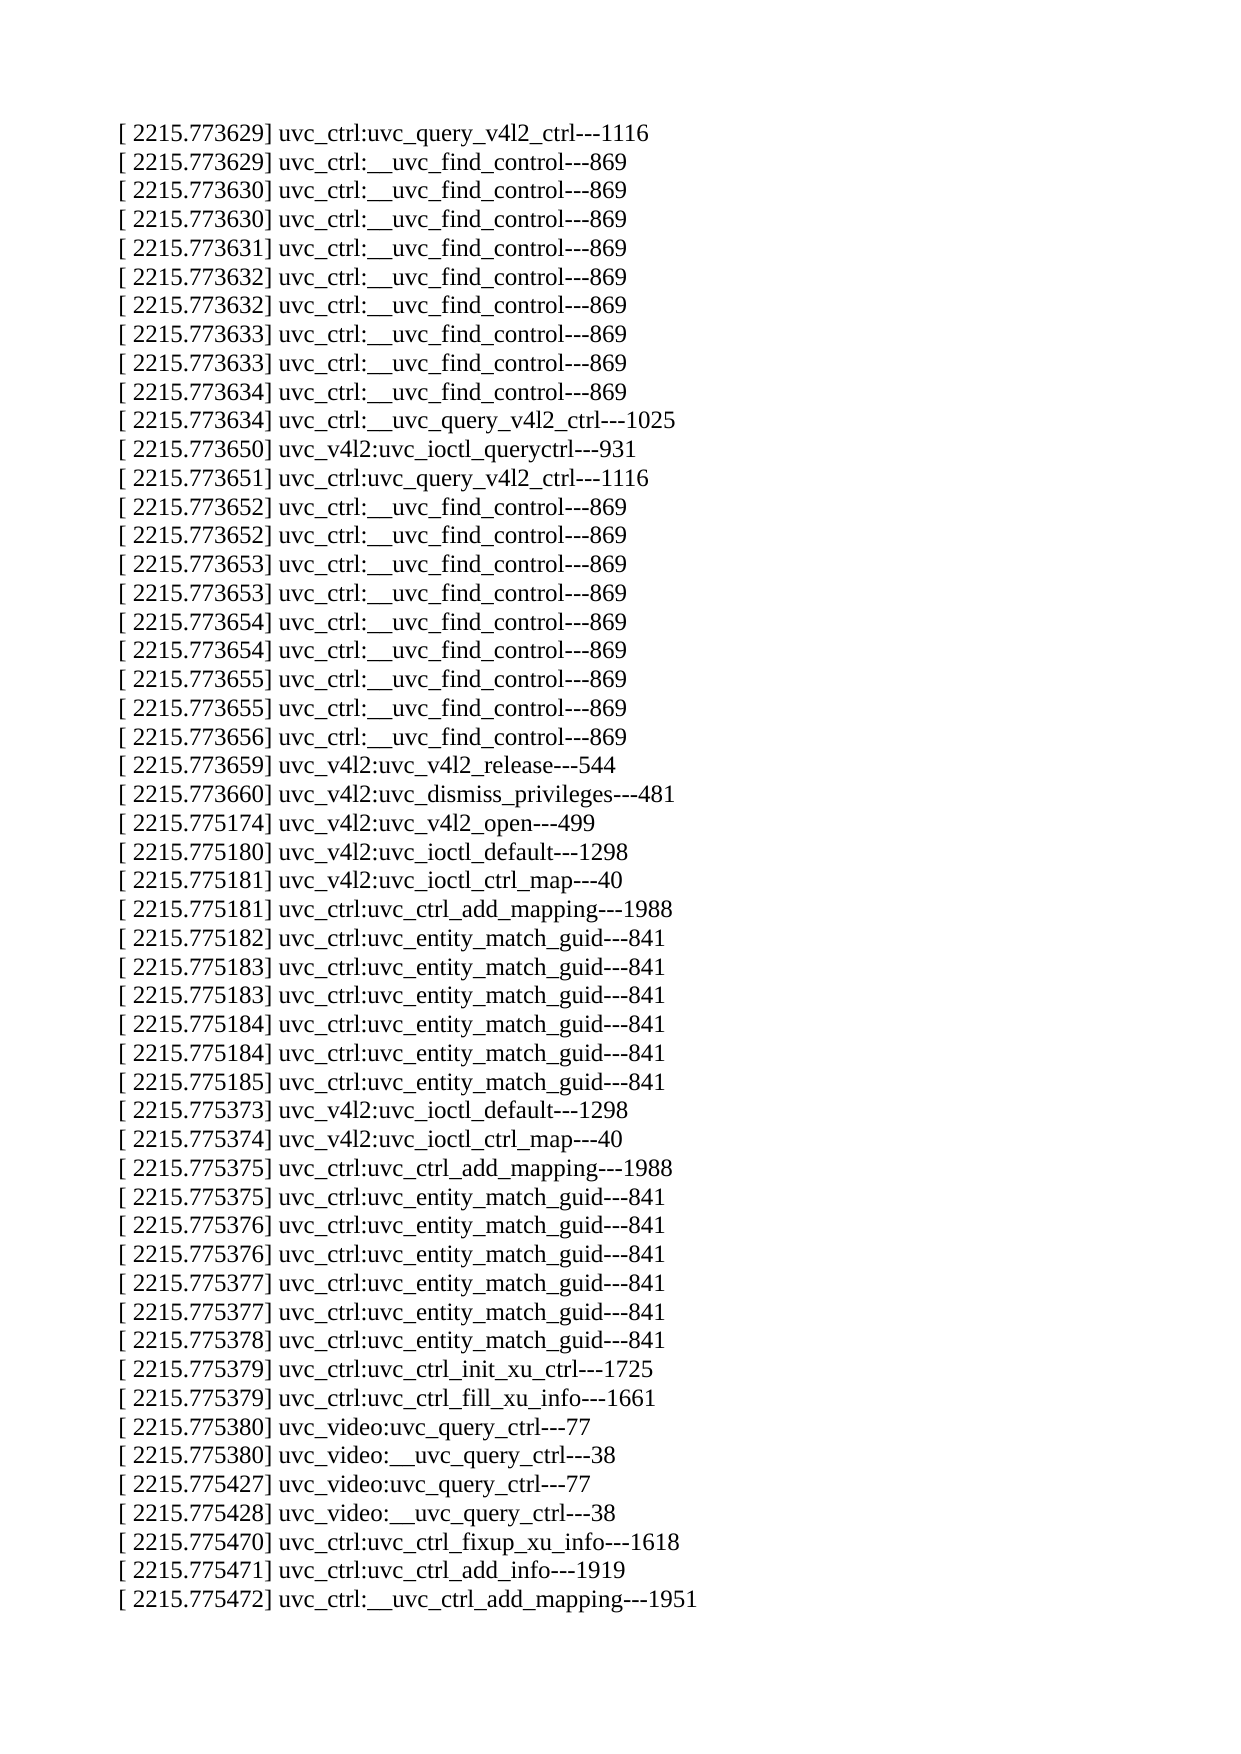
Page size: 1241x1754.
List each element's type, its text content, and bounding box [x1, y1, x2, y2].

text [ 2215.775375] uvc_ctrl:uvc_ctrl_add_mapping---1988 [118, 1153, 1122, 1182]
text [ 2215.773630] uvc_ctrl:__uvc_find_control---869 [118, 204, 1122, 233]
text [ 2215.773654] uvc_ctrl:__uvc_find_control---869 [118, 636, 1122, 664]
text [ 2215.775373] uvc_v4l2:uvc_ioctl_default---1298 [118, 1096, 1122, 1124]
text [ 2215.773654] uvc_ctrl:__uvc_find_control---869 [118, 607, 1122, 636]
text [ 2215.773655] uvc_ctrl:__uvc_find_control---869 [118, 693, 1122, 722]
text [ 2215.775183] uvc_ctrl:uvc_entity_match_guid---841 [118, 952, 1122, 981]
text [ 2215.773629] uvc_ctrl:__uvc_find_control---869 [118, 147, 1122, 176]
text [ 2215.775374] uvc_v4l2:uvc_ioctl_ctrl_map---40 [118, 1124, 1122, 1153]
text [ 2215.773653] uvc_ctrl:__uvc_find_control---869 [118, 549, 1122, 578]
text [ 2215.773630] uvc_ctrl:__uvc_find_control---869 [118, 176, 1122, 204]
text [ 2215.773655] uvc_ctrl:__uvc_find_control---869 [118, 664, 1122, 693]
text [ 2215.775378] uvc_ctrl:uvc_entity_match_guid---841 [118, 1326, 1122, 1354]
text [ 2215.775428] uvc_video:__uvc_query_ctrl---38 [118, 1498, 1122, 1527]
text [ 2215.773653] uvc_ctrl:__uvc_find_control---869 [118, 578, 1122, 607]
text [ 2215.775472] uvc_ctrl:__uvc_ctrl_add_mapping---1951 [118, 1584, 1122, 1613]
text [ 2215.773629] uvc_ctrl:uvc_query_v4l2_ctrl---1116 [118, 118, 1122, 147]
text [ 2215.773652] uvc_ctrl:__uvc_find_control---869 [118, 492, 1122, 521]
text [ 2215.773656] uvc_ctrl:__uvc_find_control---869 [118, 722, 1122, 751]
text [ 2215.773650] uvc_v4l2:uvc_ioctl_queryctrl---931 [118, 434, 1122, 463]
text [ 2215.775174] uvc_v4l2:uvc_v4l2_open---499 [118, 808, 1122, 837]
text [ 2215.773633] uvc_ctrl:__uvc_find_control---869 [118, 348, 1122, 377]
text [ 2215.775427] uvc_video:uvc_query_ctrl---77 [118, 1469, 1122, 1498]
text [ 2215.773652] uvc_ctrl:__uvc_find_control---869 [118, 521, 1122, 549]
text [ 2215.773634] uvc_ctrl:__uvc_find_control---869 [118, 377, 1122, 406]
text [ 2215.775181] uvc_ctrl:uvc_ctrl_add_mapping---1988 [118, 894, 1122, 923]
text [ 2215.775377] uvc_ctrl:uvc_entity_match_guid---841 [118, 1297, 1122, 1326]
text [ 2215.775180] uvc_v4l2:uvc_ioctl_default---1298 [118, 837, 1122, 866]
text [ 2215.775181] uvc_v4l2:uvc_ioctl_ctrl_map---40 [118, 866, 1122, 894]
text [ 2215.775380] uvc_video:uvc_query_ctrl---77 [118, 1412, 1122, 1441]
text [ 2215.775379] uvc_ctrl:uvc_ctrl_fill_xu_info---1661 [118, 1383, 1122, 1412]
text [ 2215.775184] uvc_ctrl:uvc_entity_match_guid---841 [118, 1038, 1122, 1067]
text [ 2215.775376] uvc_ctrl:uvc_entity_match_guid---841 [118, 1239, 1122, 1268]
text [ 2215.775184] uvc_ctrl:uvc_entity_match_guid---841 [118, 1009, 1122, 1038]
text [ 2215.775375] uvc_ctrl:uvc_entity_match_guid---841 [118, 1182, 1122, 1211]
text [ 2215.773651] uvc_ctrl:uvc_query_v4l2_ctrl---1116 [118, 463, 1122, 492]
text [ 2215.775380] uvc_video:__uvc_query_ctrl---38 [118, 1441, 1122, 1469]
text [ 2215.775379] uvc_ctrl:uvc_ctrl_init_xu_ctrl---1725 [118, 1354, 1122, 1383]
text [ 2215.773633] uvc_ctrl:__uvc_find_control---869 [118, 319, 1122, 348]
text [ 2215.773659] uvc_v4l2:uvc_v4l2_release---544 [118, 751, 1122, 779]
text [ 2215.773634] uvc_ctrl:__uvc_query_v4l2_ctrl---1025 [118, 406, 1122, 434]
text [ 2215.775185] uvc_ctrl:uvc_entity_match_guid---841 [118, 1067, 1122, 1096]
text [ 2215.775377] uvc_ctrl:uvc_entity_match_guid---841 [118, 1268, 1122, 1297]
text [ 2215.775376] uvc_ctrl:uvc_entity_match_guid---841 [118, 1211, 1122, 1239]
text [ 2215.773631] uvc_ctrl:__uvc_find_control---869 [118, 233, 1122, 262]
text [ 2215.775470] uvc_ctrl:uvc_ctrl_fixup_xu_info---1618 [118, 1527, 1122, 1556]
text [ 2215.773632] uvc_ctrl:__uvc_find_control---869 [118, 262, 1122, 291]
text [ 2215.775182] uvc_ctrl:uvc_entity_match_guid---841 [118, 923, 1122, 952]
text [ 2215.775471] uvc_ctrl:uvc_ctrl_add_info---1919 [118, 1556, 1122, 1584]
text [ 2215.773632] uvc_ctrl:__uvc_find_control---869 [118, 291, 1122, 319]
text [ 2215.773660] uvc_v4l2:uvc_dismiss_privileges---481 [118, 779, 1122, 808]
text [ 2215.775183] uvc_ctrl:uvc_entity_match_guid---841 [118, 981, 1122, 1009]
